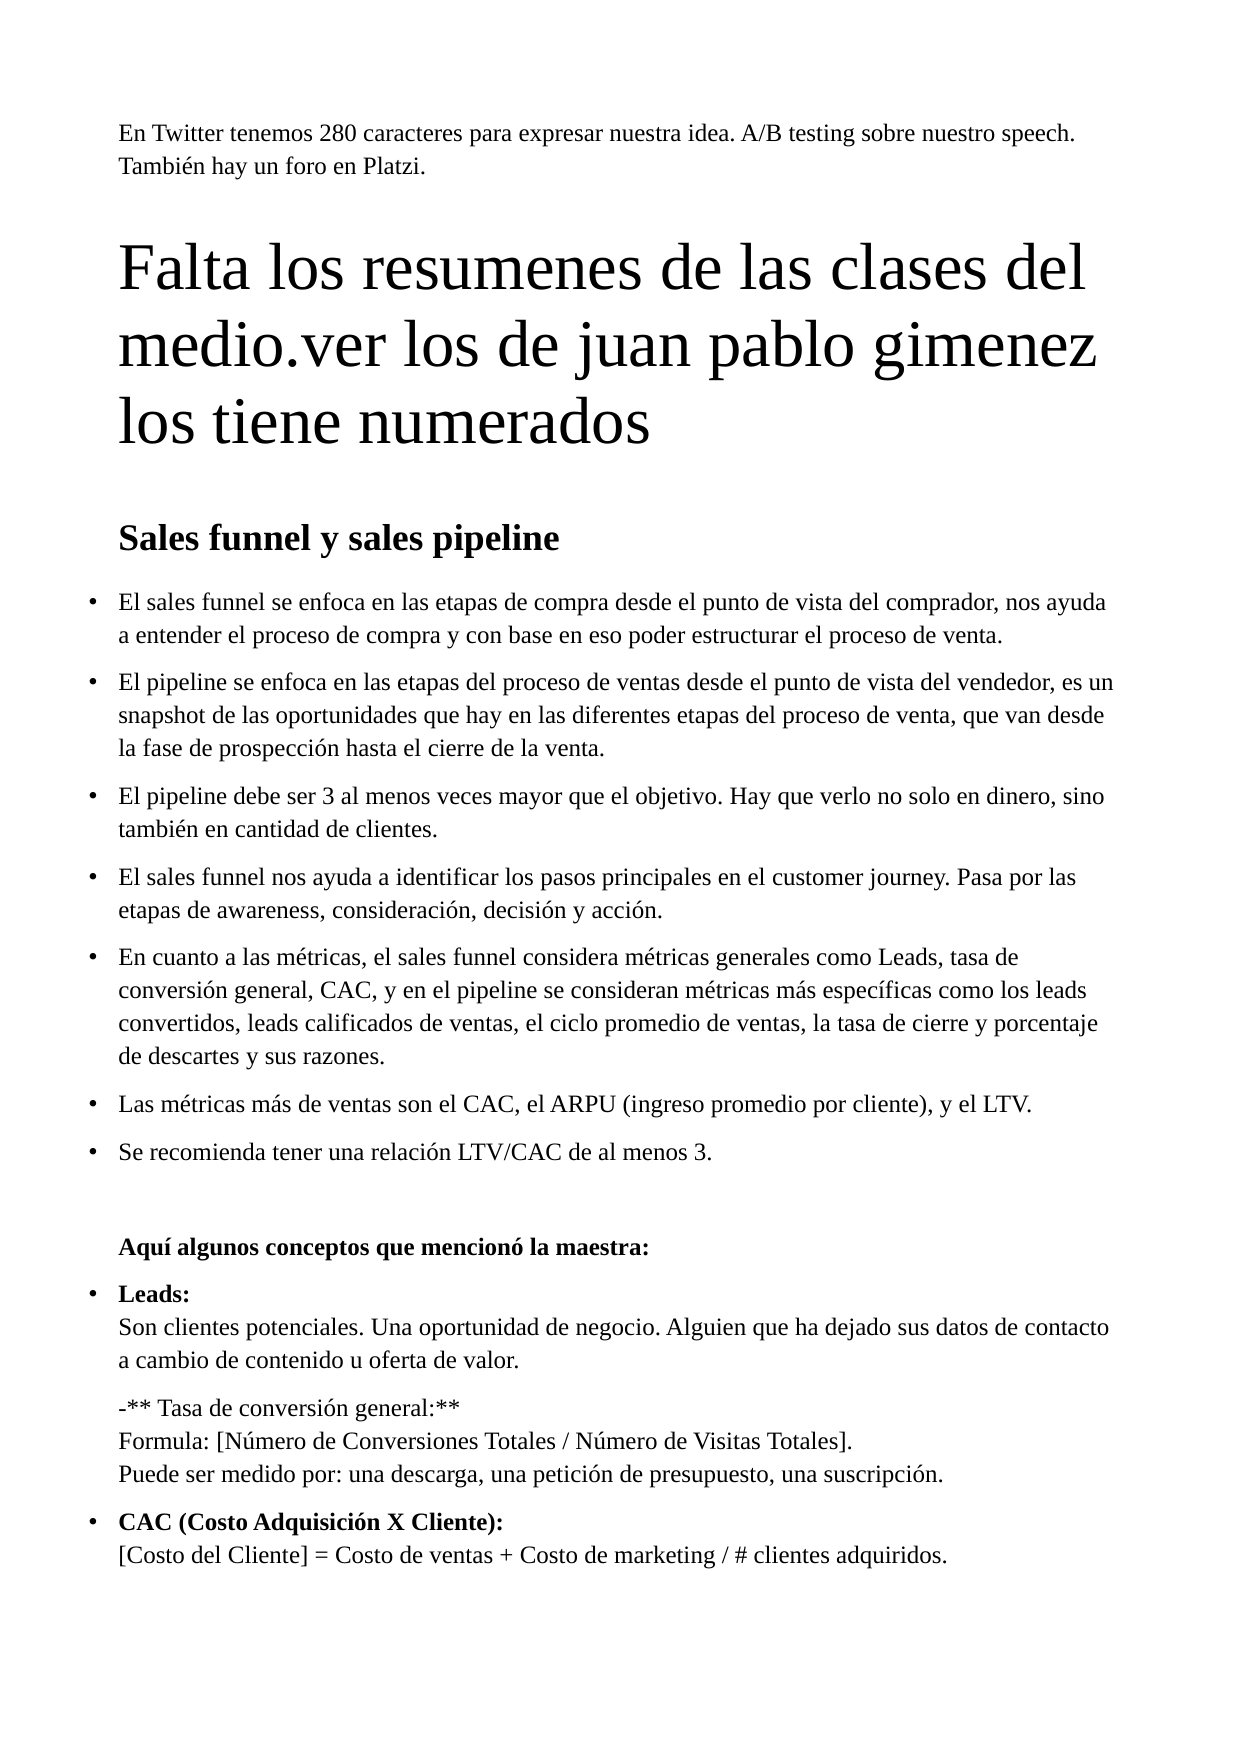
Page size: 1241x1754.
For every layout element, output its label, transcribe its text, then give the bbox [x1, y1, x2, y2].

list El pipeline debe ser 3 al menos veces mayor que el objetivo. Hay que verlo no solo en dinero, sino también en cantidad de clientes. [118, 781, 1122, 843]
list Leads: Son clientes potenciales. Una oportunidad de negocio. Alguien que ha dejado sus datos de contacto a cambio de contenido u oferta de valor. [118, 1279, 1122, 1374]
list Las métricas más de ventas son el CAC, el ARPU (ingreso promedio por cliente), y el LTV. [118, 1089, 1122, 1118]
list Se recomienda tener una relación LTV/CAC de al menos 3. [118, 1137, 1122, 1165]
text Sales funnel y sales pipeline [118, 515, 1122, 558]
text Falta los resumenes de las clases del medio.ver los de juan pablo gimenez los tiene numerados [118, 227, 1122, 457]
list El sales funnel se enfoca en las etapas de compra desde el punto de vista del comprador, nos ayuda a entender el proceso de compra y con base en eso poder estructurar el proceso de venta. [118, 587, 1122, 649]
list CAC (Costo Adquisición X Cliente): [Costo del Cliente] = Costo de ventas + Costo de marketing / # clientes adquiridos. [118, 1507, 1122, 1568]
list El sales funnel nos ayuda a identificar los pasos principales en el customer journey. Pasa por las etapas de awareness, consideración, decisión y acción. [118, 862, 1122, 923]
list El pipeline se enfoca en las etapas del proceso de ventas desde el punto de vista del vendedor, es un snapshot de las oportunidades que hay en las diferentes etapas del proceso de venta, que van desde la fase de prospección hasta el cierre de la venta. [118, 667, 1122, 762]
text En Twitter tenemos 280 caracteres para expresar nuestra idea. A/B testing sobre nuestro speech. También hay un foro en Platzi. [118, 118, 1122, 180]
text -** Tasa de conversión general:** Formula: [Número de Conversiones Totales / Número de Visitas Totales]. Puede ser medido por: una descarga, una petición de presupuesto, una suscripción. [118, 1393, 1122, 1488]
list En cuanto a las métricas, el sales funnel considera métricas generales como Leads, tasa de conversión general, CAC, y en el pipeline se consideran métricas más específicas como los leads convertidos, leads calificados de ventas, el ciclo promedio de ventas, la tasa de cierre y porcentaje de descartes y sus razones. [118, 942, 1122, 1070]
text Aquí algunos conceptos que mencionó la maestra: [118, 1232, 1122, 1261]
